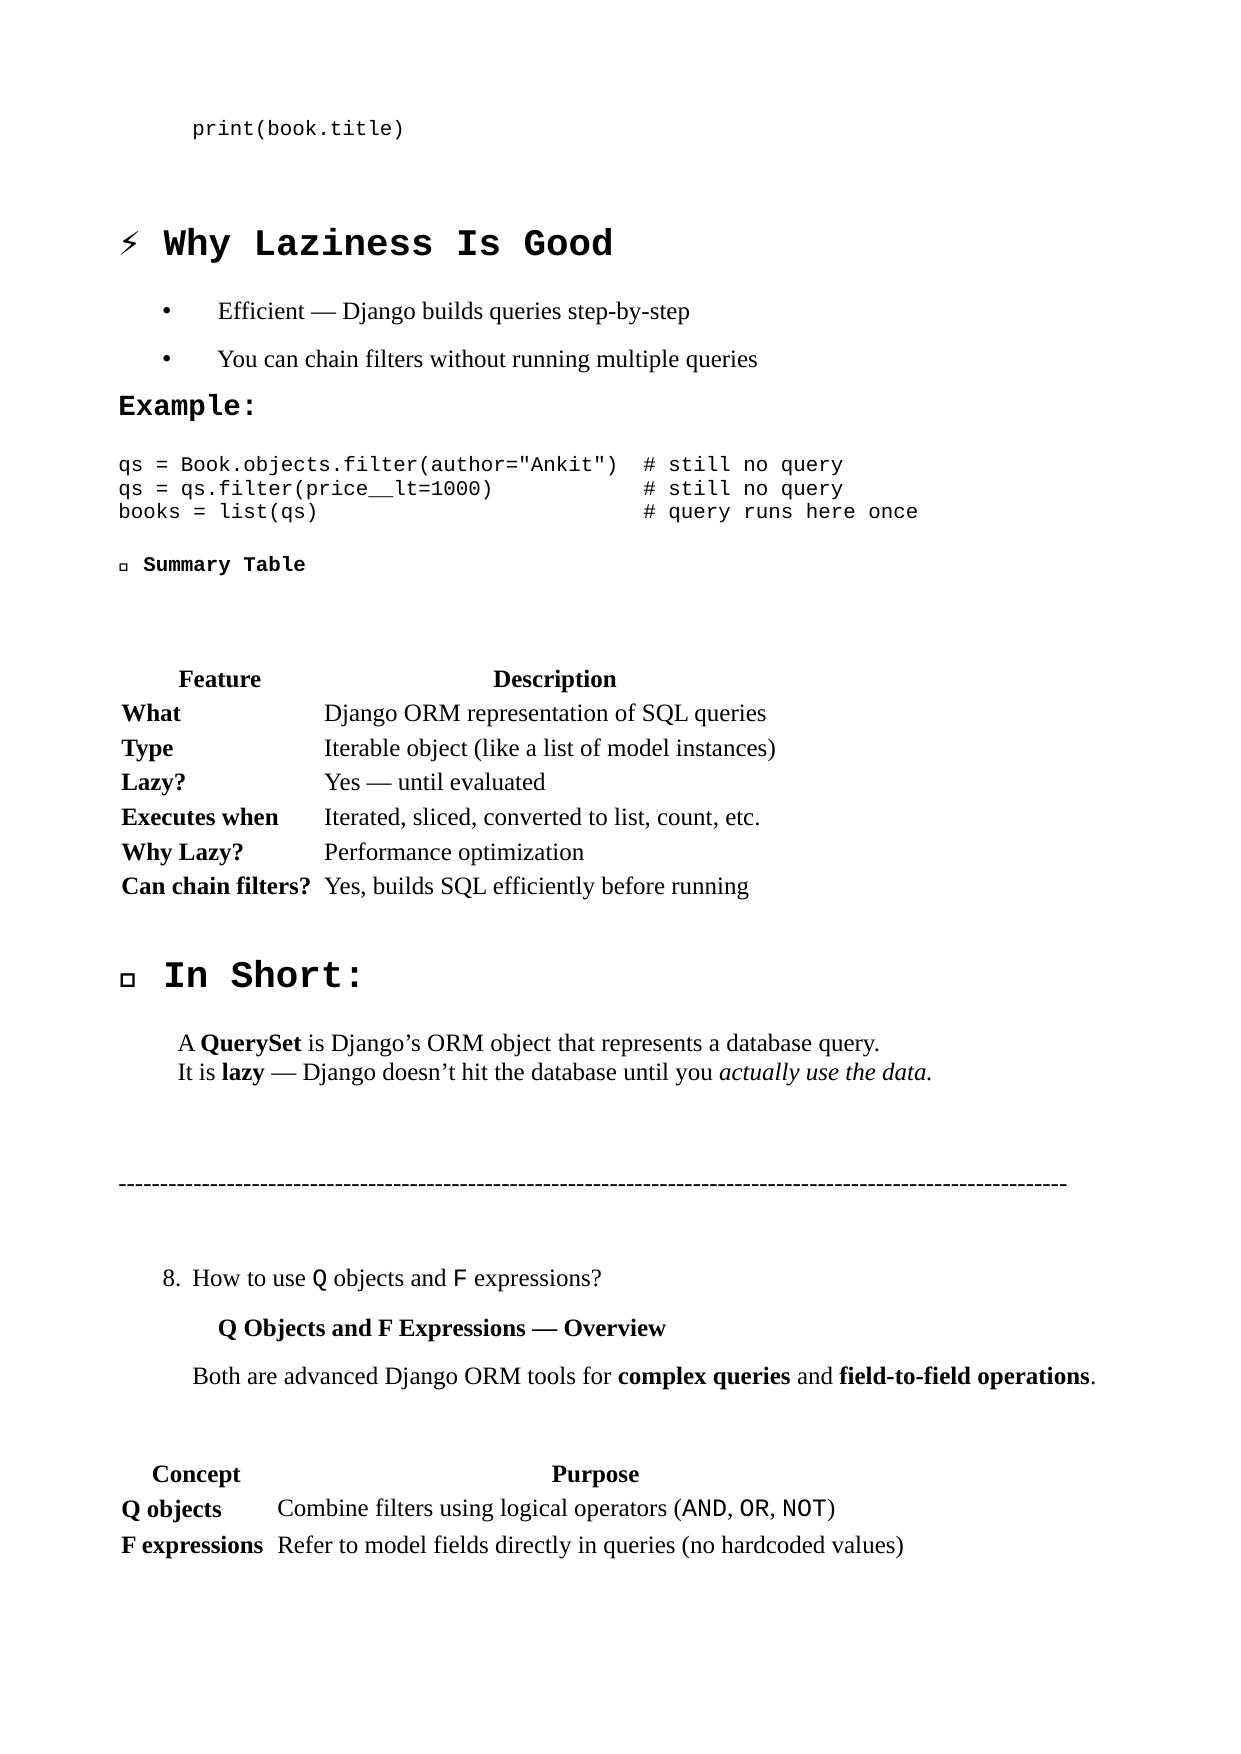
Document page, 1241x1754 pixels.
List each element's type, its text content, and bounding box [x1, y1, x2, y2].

list 🚀 You can chain filters without running multiple queries [162, 344, 1122, 373]
table_cell What [118, 695, 321, 730]
table_cell Lazy? [118, 765, 321, 799]
table_cell Iterable object (like a list of model instances) [321, 730, 789, 764]
table_header Concept [118, 1456, 274, 1491]
table_cell Django ORM representation of SQL queries [321, 695, 789, 730]
table_cell Type [118, 730, 321, 764]
subtitle 💬 In Short: [118, 956, 1122, 998]
table_cell Q objects [118, 1491, 274, 1527]
table_cell Performance optimization [321, 834, 789, 868]
table_cell Yes, builds SQL efficiently before running [321, 868, 789, 903]
list 🧠 Q Objects and F Expressions — Overview [162, 1313, 1122, 1342]
list How to use Q objects and F expressions? [162, 1263, 1122, 1294]
table_cell Executes when [118, 799, 321, 834]
text qs = qs.filter(price__lt=1000) # still no query [118, 478, 1122, 501]
table_cell Yes — until evaluated [321, 765, 789, 799]
list 🧠 Efficient — Django builds queries step-by-step [162, 296, 1122, 325]
table_cell Can chain filters? [118, 868, 321, 903]
text print(book.title) [118, 118, 1122, 142]
subtitle Example: [118, 392, 1122, 424]
text books = list(qs) # query runs here once [118, 501, 1122, 525]
table_header Description [321, 661, 789, 695]
text ------------------------------------------------------------------------------------------------------------------ [118, 1168, 1122, 1197]
text qs = Book.objects.filter(author="Ankit") # still no query [118, 454, 1122, 478]
table_header Purpose [274, 1456, 917, 1491]
text Both are advanced Django ORM tools for complex queries and field-to-field operations. [118, 1361, 1122, 1389]
table_cell F expressions [118, 1527, 274, 1562]
table_cell Why Lazy? [118, 834, 321, 868]
table_cell Refer to model fields directly in queries (no hardcoded values) [274, 1527, 917, 1562]
text ✅ Summary Table [118, 554, 1122, 578]
table_cell Iterated, sliced, converted to list, count, etc. [321, 799, 789, 834]
subtitle ⚡ Why Laziness Is Good [118, 224, 1122, 267]
text A QuerySet is Django’s ORM object that represents a database query. It is lazy — Django doesn’t hit the database until you actually use the data. [177, 1028, 1063, 1085]
table_header Feature [118, 661, 321, 695]
table_cell Combine filters using logical operators (AND, OR, NOT) [274, 1491, 917, 1527]
